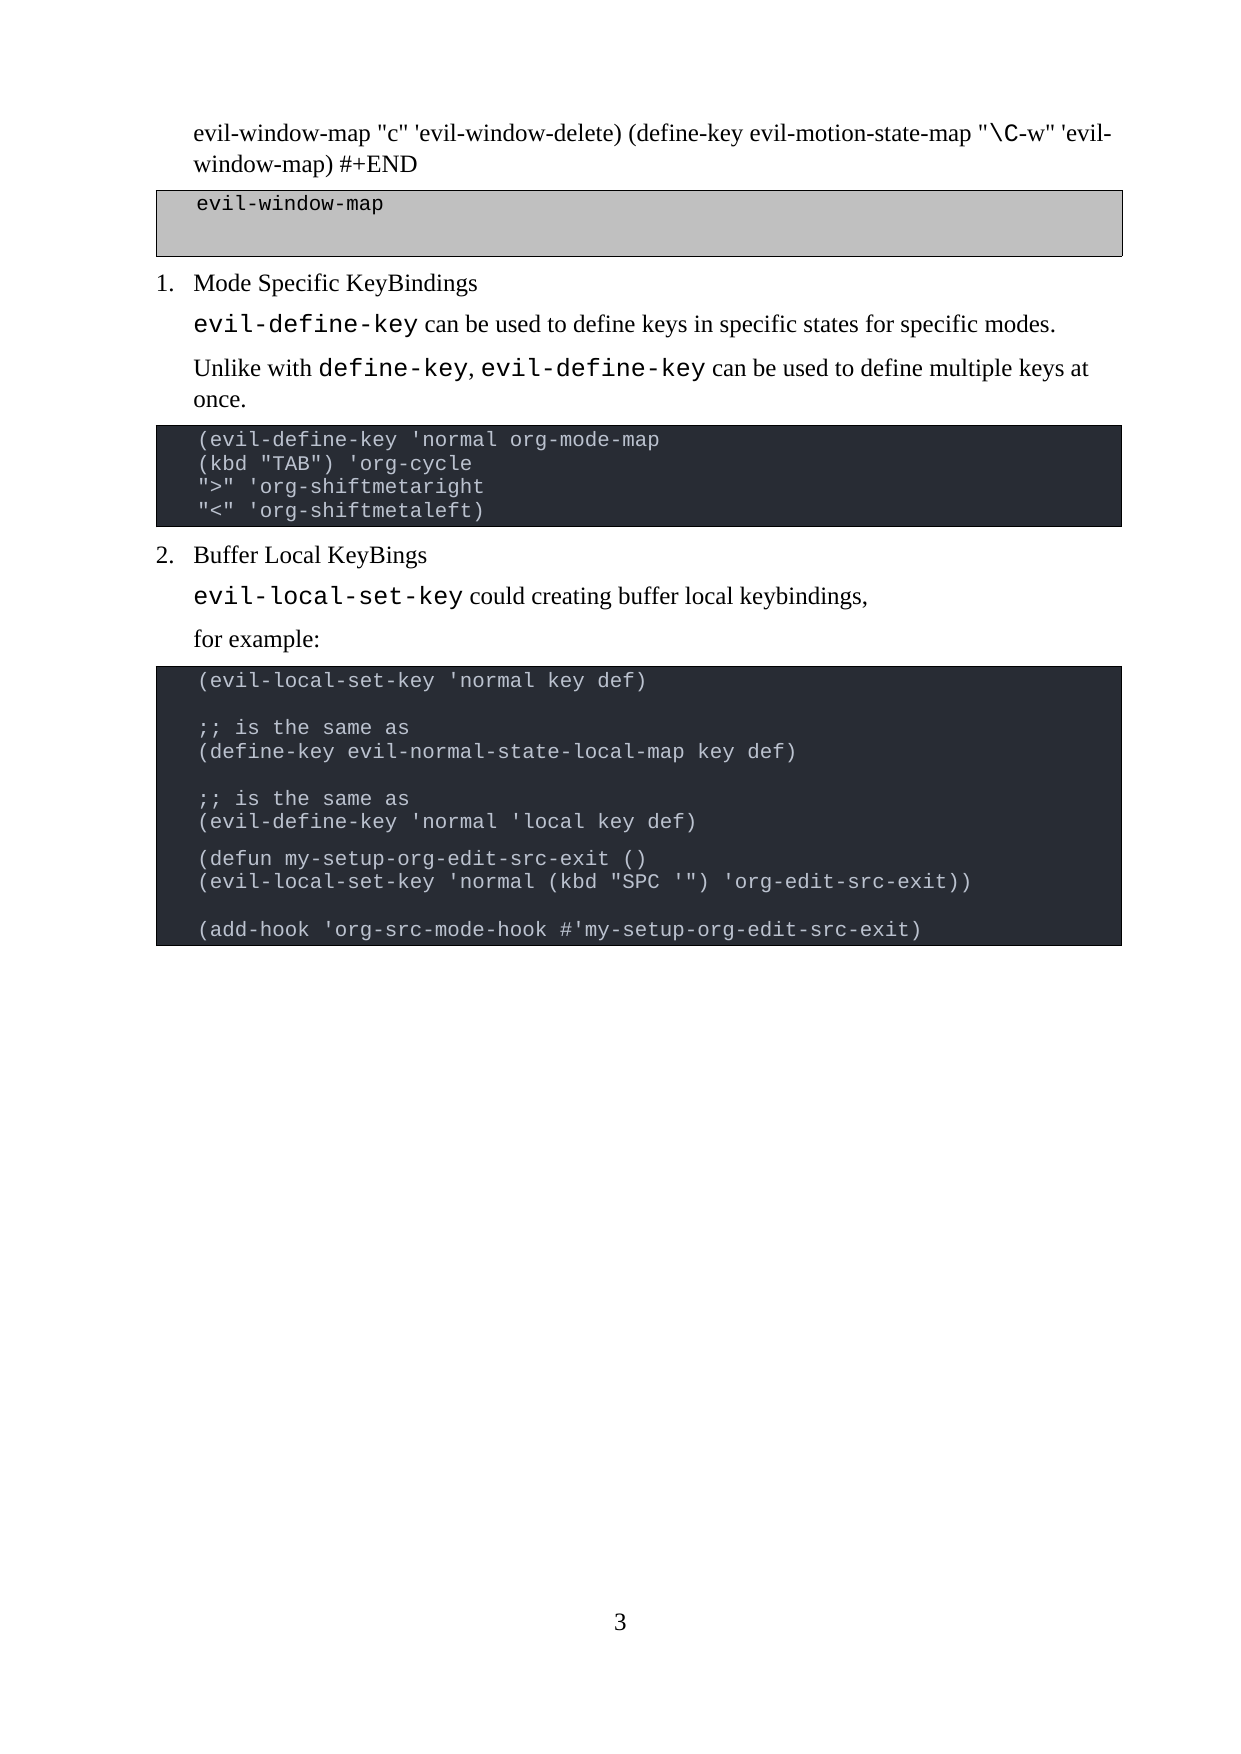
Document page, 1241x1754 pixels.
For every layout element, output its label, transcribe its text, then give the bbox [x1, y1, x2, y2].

list (evil-define-key 'normal 'local key def) [157, 808, 1121, 835]
list ;; is the same as [157, 784, 1121, 808]
list ;; is the same as [157, 713, 1121, 737]
list (kbd "TAB") 'org-cycle [157, 449, 1121, 472]
list (evil-local-set-key 'normal key def) [157, 667, 1121, 689]
list Buffer Local KeyBings [156, 540, 1122, 569]
list (evil-define-key 'normal org-mode-map [157, 426, 1121, 449]
list (add-hook 'org-src-mode-hook #'my-setup-org-edit-src-exit) [157, 914, 1121, 945]
list evil-define-key can be used to define keys in specific states for specific modes. [156, 309, 1122, 340]
list (evil-local-set-key 'normal (kbd "SPC '") 'org-edit-src-exit)) [157, 867, 1121, 891]
list ">" 'org-shiftmetaright [157, 472, 1121, 496]
list (defun my-setup-org-edit-src-exit () [157, 844, 1121, 867]
list Mode Specific KeyBindings [156, 268, 1122, 297]
list "<" 'org-shiftmetaleft) [157, 496, 1121, 526]
list evil-window-map [157, 191, 1122, 217]
list (define-key evil-normal-state-local-map key def) [157, 737, 1121, 760]
list evil-local-set-key could creating buffer local keybindings, [156, 581, 1122, 612]
list evil-window-map "c" 'evil-window-delete) (define-key evil-motion-state-map "\C-w" 'evil-window-map) #+END [156, 118, 1122, 178]
list for example: [156, 624, 1122, 653]
list Unlike with define-key, evil-define-key can be used to define multiple keys at once. [156, 353, 1122, 412]
